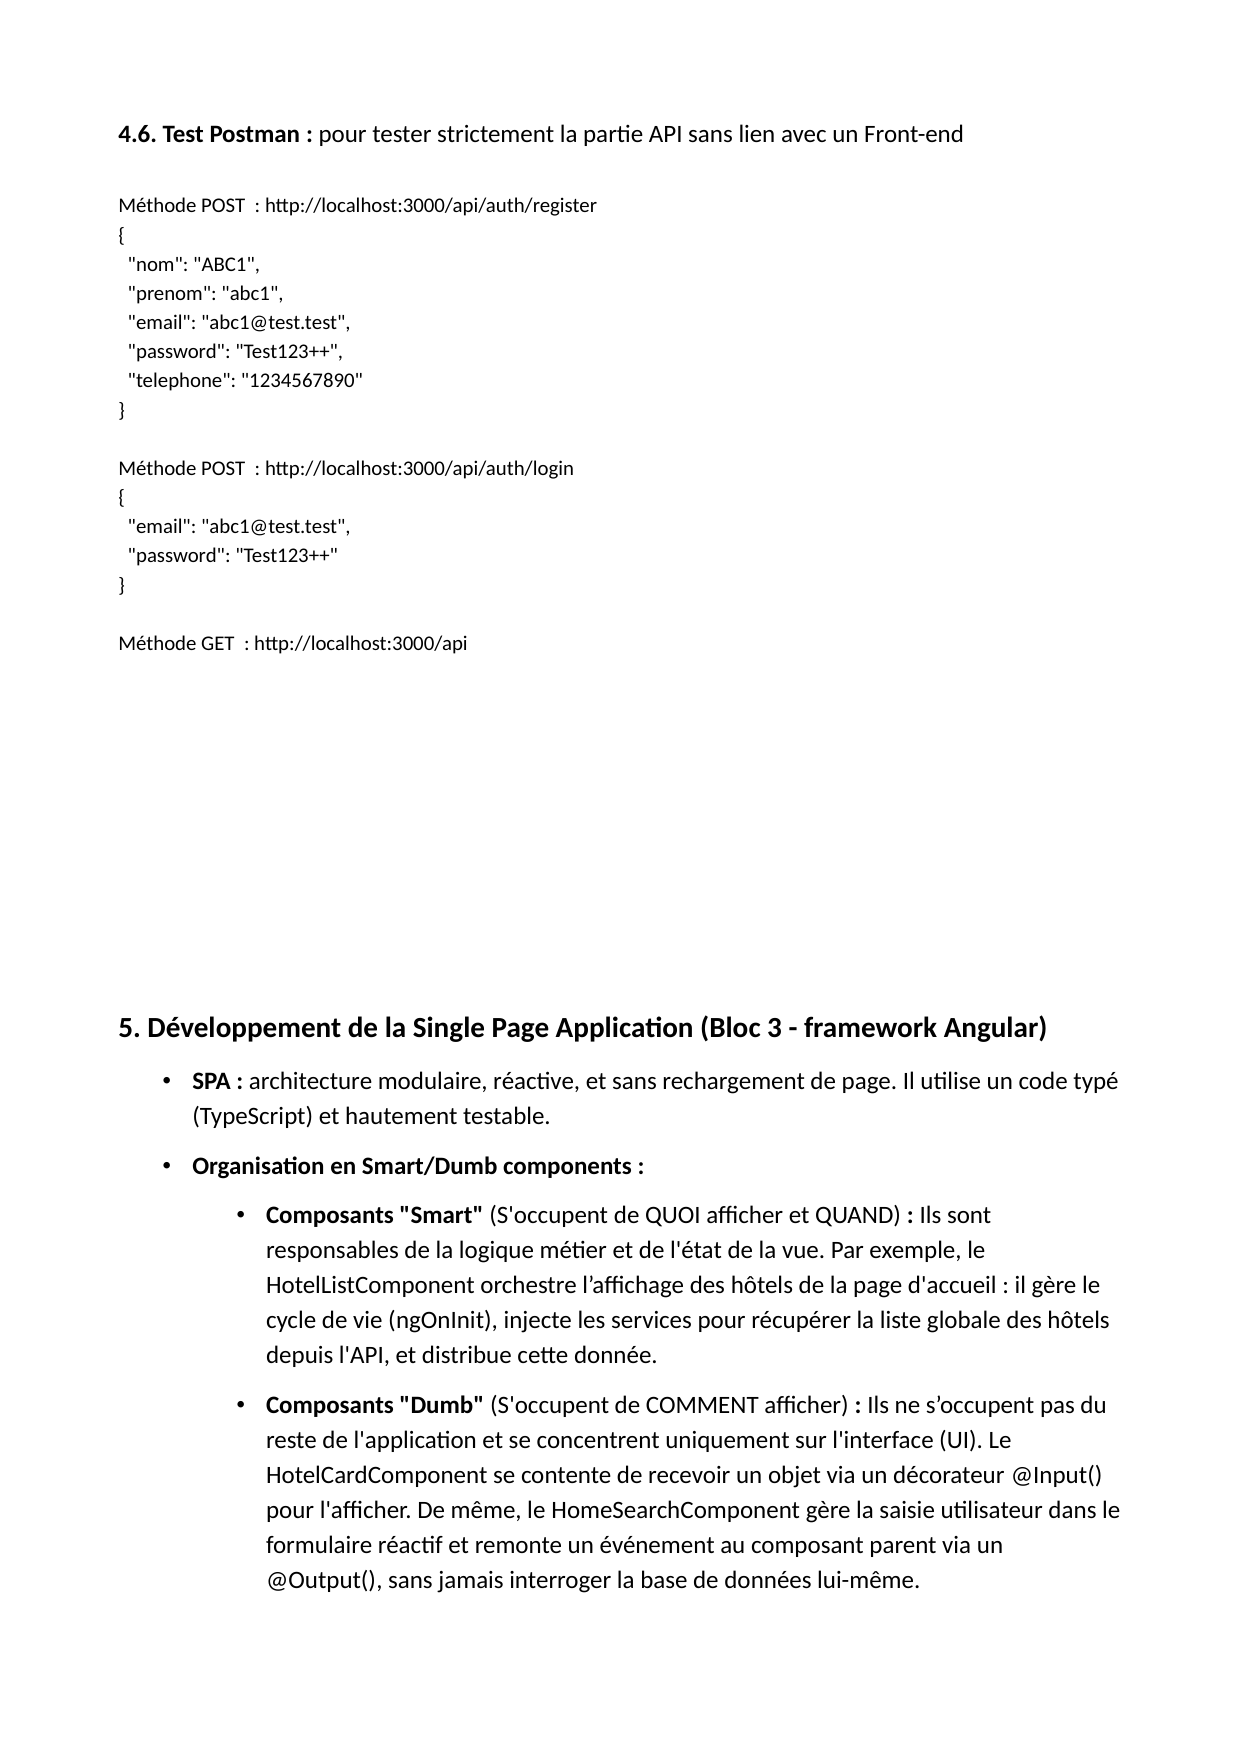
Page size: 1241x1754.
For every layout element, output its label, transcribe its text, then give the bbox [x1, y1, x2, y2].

text "telephone": "1234567890" [118, 368, 1122, 393]
text "nom": "ABC1", [118, 251, 1122, 276]
text { [118, 222, 1122, 247]
text "password": "Test123++" [118, 543, 1122, 568]
list Composants "Smart" (S'occupent de QUOI afficher et QUAND) : Ils sont responsables de la logique métier et de l'état de la vue. Par exemple, le HotelListComponent orchestre l’affichage des hôtels de la page d'accueil : il gère le cycle de vie (ngOnInit), injecte les services pour récupérer la liste globale des hôtels depuis l'API, et distribue cette donnée. [236, 1199, 1122, 1370]
text "email": "abc1@test.test", [118, 309, 1122, 335]
text } [118, 397, 1122, 422]
text "prenom": "abc1", [118, 280, 1122, 306]
list Organisation en Smart/Dumb components : [162, 1150, 1122, 1180]
subtitle 4.6. Test Postman : pour tester strictement la partie API sans lien avec un Front-end [118, 118, 1122, 149]
text } [118, 572, 1122, 597]
list SPA : architecture modulaire, réactive, et sans rechargement de page. Il utilise un code typé (TypeScript) et hautement testable. [162, 1065, 1122, 1131]
text "password": "Test123++", [118, 338, 1122, 364]
text Méthode POST : http://localhost:3000/api/auth/register [118, 193, 1122, 218]
text Méthode GET : http://localhost:3000/api [118, 630, 1122, 656]
text "email": "abc1@test.test", [118, 513, 1122, 539]
list Composants "Dumb" (S'occupent de COMMENT afficher) : Ils ne s’occupent pas du reste de l'application et se concentrent uniquement sur l'interface (UI). Le HotelCardComponent se contente de recevoir un objet via un décorateur @Input() pour l'afficher. De même, le HomeSearchComponent gère la saisie utilisateur dans le formulaire réactif et remonte un événement au composant parent via un @Output(), sans jamais interroger la base de données lui-même. [236, 1389, 1122, 1595]
text 5. Développement de la Single Page Application (Bloc 3 - framework Angular) [118, 1009, 1122, 1045]
text Méthode POST : http://localhost:3000/api/auth/login [118, 455, 1122, 481]
text { [118, 484, 1122, 510]
